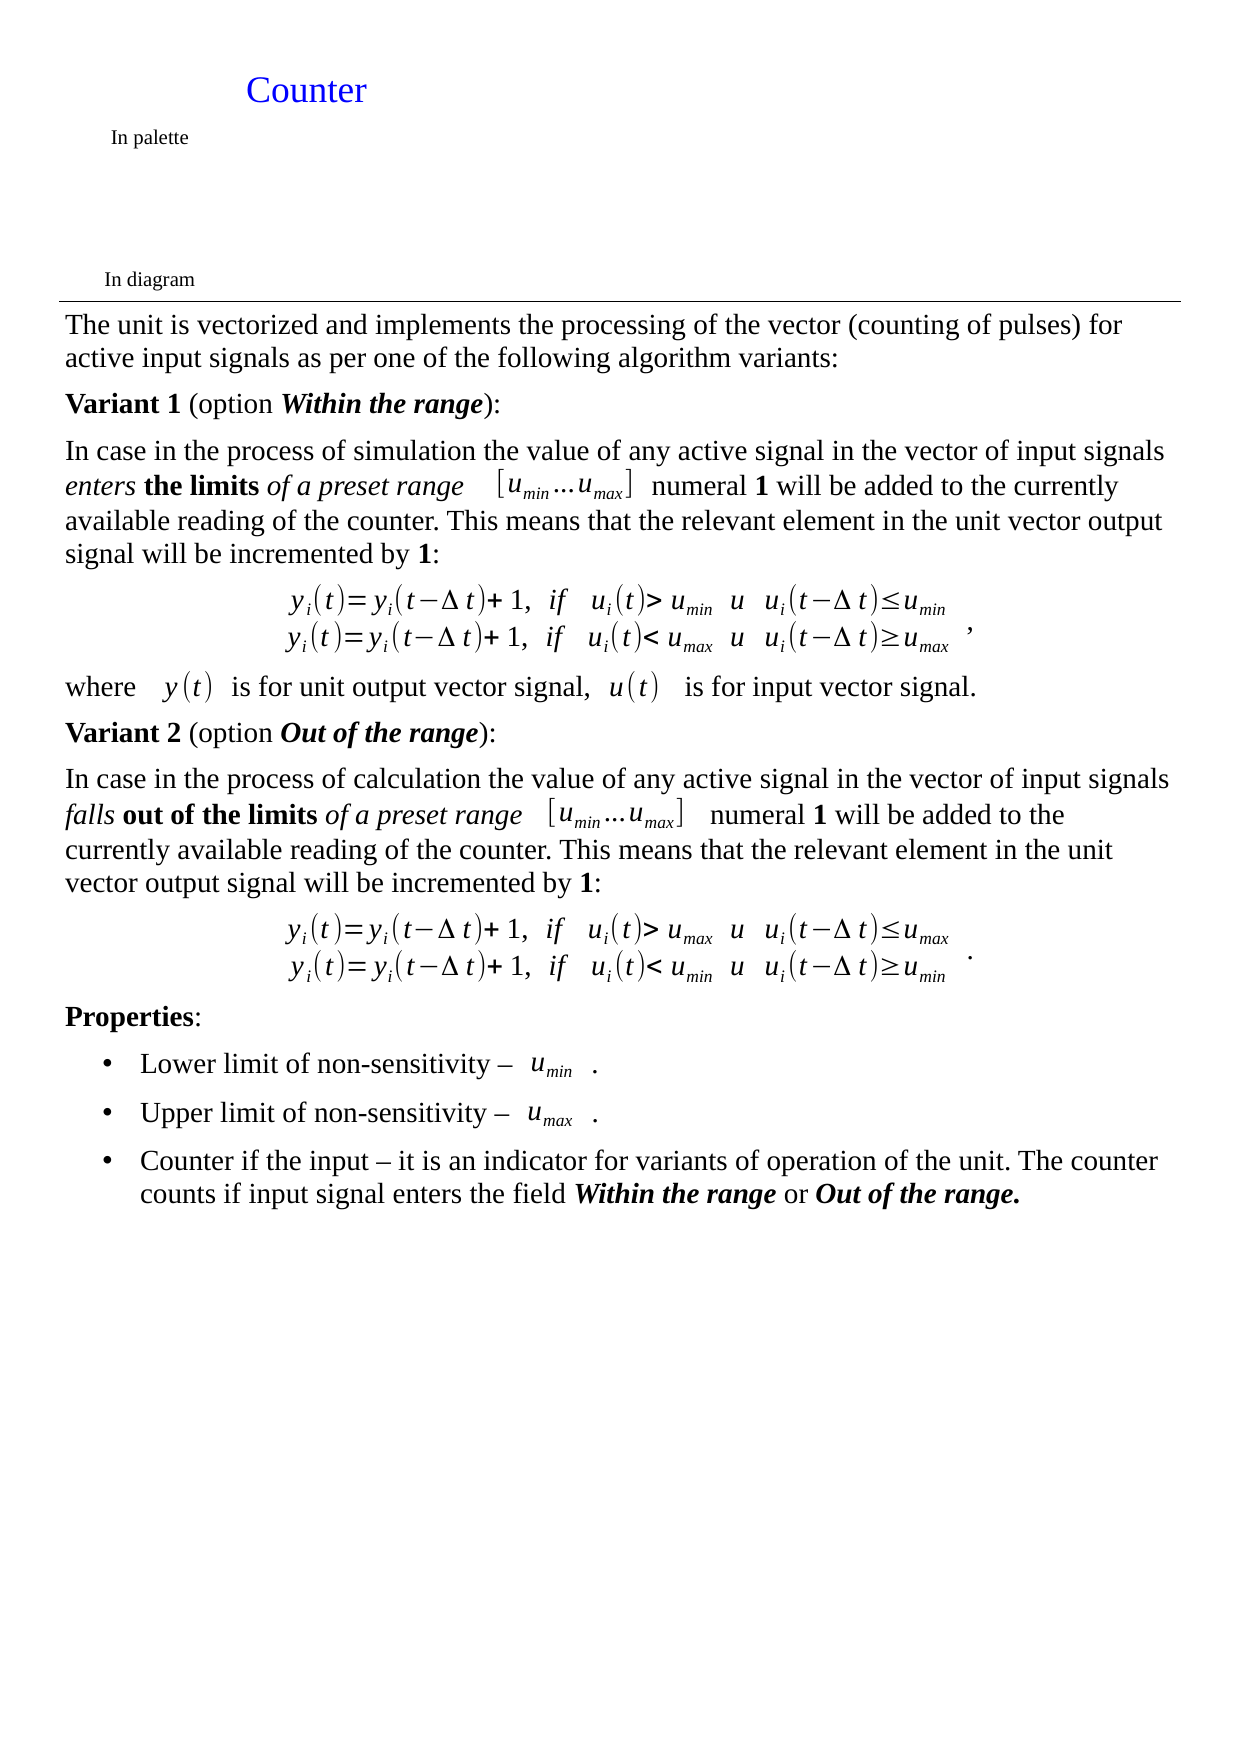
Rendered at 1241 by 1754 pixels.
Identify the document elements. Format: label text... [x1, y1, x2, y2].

table_cell In palette [59, 119, 240, 159]
table_cell [240, 119, 1181, 159]
table_cell In diagram [59, 261, 240, 301]
table_cell The unit is vectorized and implements the processing of the vector (counting of pulses) for active input signals as per one of the following algorithm variants: Variant 1 (option Within the range): In case in the process of simulation the value of any active signal in the vector of input signals enters the limits of a preset range numeral 1 will be added to the currently available reading of the counter. This means that the relevant element in the unit vector output signal will be incremented by 1: , where is for unit output vector signal, is for input vector signal. Variant 2 (option Out of the range): In case in the process of calculation the value of any active signal in the vector of input signals falls out of the limits of a preset range numeral 1 will be added to the currently available reading of the counter. This means that the relevant element in the unit vector output signal will be incremented by 1: . Properties: Lower limit of non-sensitivity –. Upper limit of non-sensitivity –. Counter if the input – it is an indicator for variants of operation of the unit. The counter counts if input signal enters the field Within the range or Out of the range. [59, 302, 1181, 1228]
table_cell [240, 261, 1181, 301]
table_header [59, 59, 240, 119]
table_cell [59, 159, 240, 261]
table_header Counter [240, 59, 1181, 119]
table_cell [240, 159, 1181, 261]
